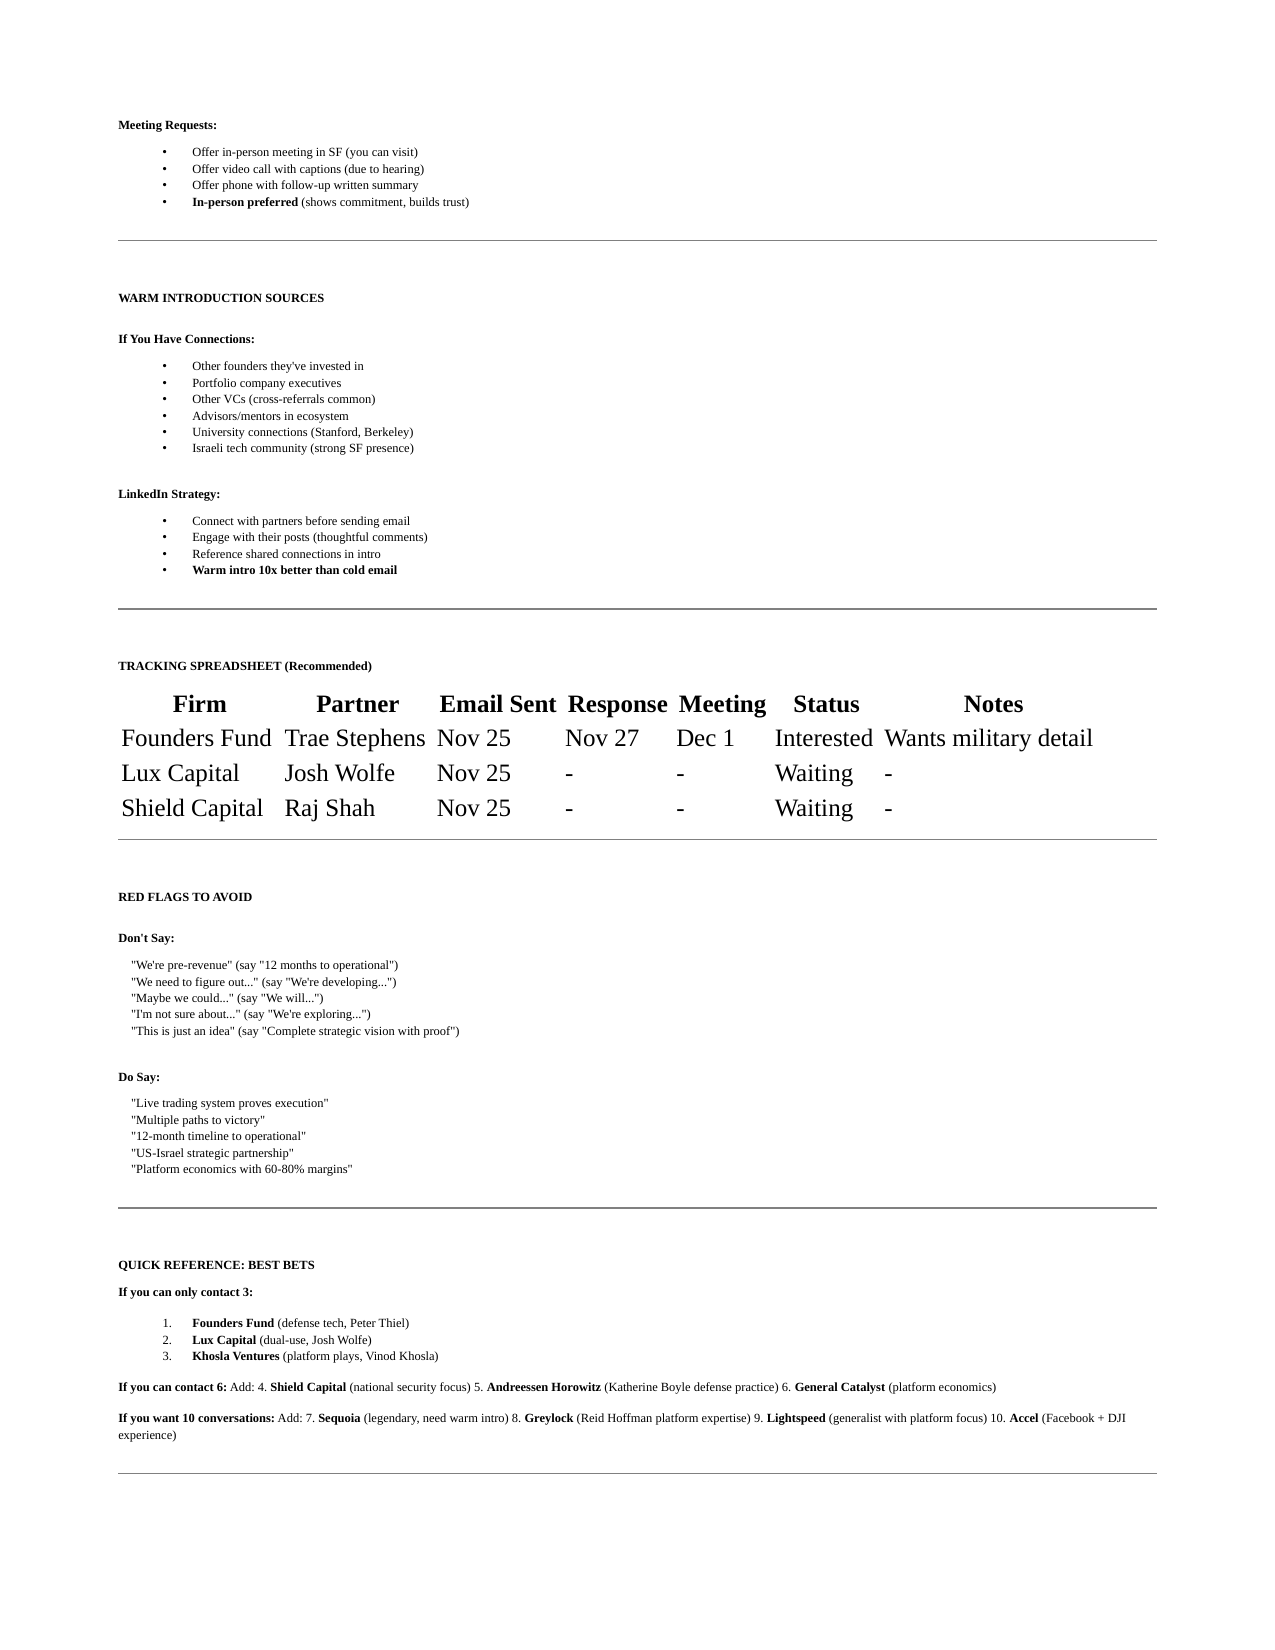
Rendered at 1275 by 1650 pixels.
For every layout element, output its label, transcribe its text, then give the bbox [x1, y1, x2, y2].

text ✅ "Live trading system proves execution" ✅ "Multiple paths to victory" ✅ "12-month timeline to operational" ✅ "US-Israel strategic partnership" ✅ "Platform economics with 60-80% margins" [118, 1096, 1157, 1176]
list Founders Fund (defense tech, Peter Thiel) [162, 1316, 1157, 1330]
table_cell - [881, 755, 1106, 790]
table_cell - [562, 755, 673, 790]
table_cell Shield Capital [118, 790, 281, 824]
table_header Partner [281, 686, 434, 721]
table_cell Trae Stephens [281, 721, 434, 755]
table_cell - [673, 755, 772, 790]
table_cell Founders Fund [118, 721, 281, 755]
table_cell - [881, 790, 1106, 824]
table_cell Nov 25 [434, 790, 562, 824]
list Engage with their posts (thoughtful comments) [162, 530, 1157, 544]
table_cell Waiting [772, 755, 881, 790]
list Khosla Ventures (platform plays, Vinod Khosla) [162, 1349, 1157, 1363]
table_header Notes [881, 686, 1106, 721]
subtitle Don't Say: [118, 931, 1157, 945]
table_cell Raj Shah [281, 790, 434, 824]
list Portfolio company executives [162, 375, 1157, 390]
text ❌ "We're pre-revenue" (say "12 months to operational") ❌ "We need to figure out..." (say "We're developing...") ❌ "Maybe we could..." (say "We will...") ❌ "I'm not sure about..." (say "We're exploring...") ❌ "This is just an idea" (say "Complete strategic vision with proof") [118, 958, 1157, 1038]
list Other VCs (cross-referrals common) [162, 392, 1157, 406]
subtitle WARM INTRODUCTION SOURCES [118, 291, 1157, 305]
table_cell Nov 25 [434, 755, 562, 790]
table_header Status [772, 686, 881, 721]
table_cell Wants military detail [881, 721, 1106, 755]
list Israeli tech community (strong SF presence) [162, 441, 1157, 456]
text If you want 10 conversations: Add: 7. Sequoia (legendary, need warm intro) 8. Greylock (Reid Hoffman platform expertise) 9. Lightspeed (generalist with platform focus) 10. Accel (Facebook + DJI experience) [118, 1411, 1157, 1442]
subtitle QUICK REFERENCE: BEST BETS [118, 1258, 1157, 1272]
text If you can only contact 3: [118, 1285, 1157, 1299]
subtitle Meeting Requests: [118, 118, 1157, 132]
subtitle Do Say: [118, 1069, 1157, 1084]
list Offer phone with follow-up written summary [162, 178, 1157, 192]
table_cell Nov 27 [562, 721, 673, 755]
table_header Firm [118, 686, 281, 721]
list Warm intro 10x better than cold email [162, 563, 1157, 577]
table_cell - [673, 790, 772, 824]
list Reference shared connections in intro [162, 547, 1157, 561]
list Advisors/mentors in ecosystem [162, 408, 1157, 423]
subtitle If You Have Connections: [118, 332, 1157, 346]
table_cell Dec 1 [673, 721, 772, 755]
subtitle TRACKING SPREADSHEET (Recommended) [118, 659, 1157, 673]
list Lux Capital (dual-use, Josh Wolfe) [162, 1332, 1157, 1347]
list Other founders they've invested in [162, 359, 1157, 373]
table_header Email Sent [434, 686, 562, 721]
table_cell - [562, 790, 673, 824]
subtitle RED FLAGS TO AVOID [118, 889, 1157, 904]
table_header Meeting [673, 686, 772, 721]
list Connect with partners before sending email [162, 514, 1157, 528]
table_cell Waiting [772, 790, 881, 824]
table_cell Lux Capital [118, 755, 281, 790]
text If you can contact 6: Add: 4. Shield Capital (national security focus) 5. Andreessen Horowitz (Katherine Boyle defense practice) 6. General Catalyst (platform economics) [118, 1380, 1157, 1394]
table_cell Nov 25 [434, 721, 562, 755]
list University connections (Stanford, Berkeley) [162, 425, 1157, 439]
list Offer video call with captions (due to hearing) [162, 161, 1157, 176]
table_cell Interested [772, 721, 881, 755]
table_cell Josh Wolfe [281, 755, 434, 790]
table_header Response [562, 686, 673, 721]
list In-person preferred (shows commitment, builds trust) [162, 194, 1157, 209]
subtitle LinkedIn Strategy: [118, 487, 1157, 501]
list Offer in-person meeting in SF (you can visit) [162, 145, 1157, 159]
